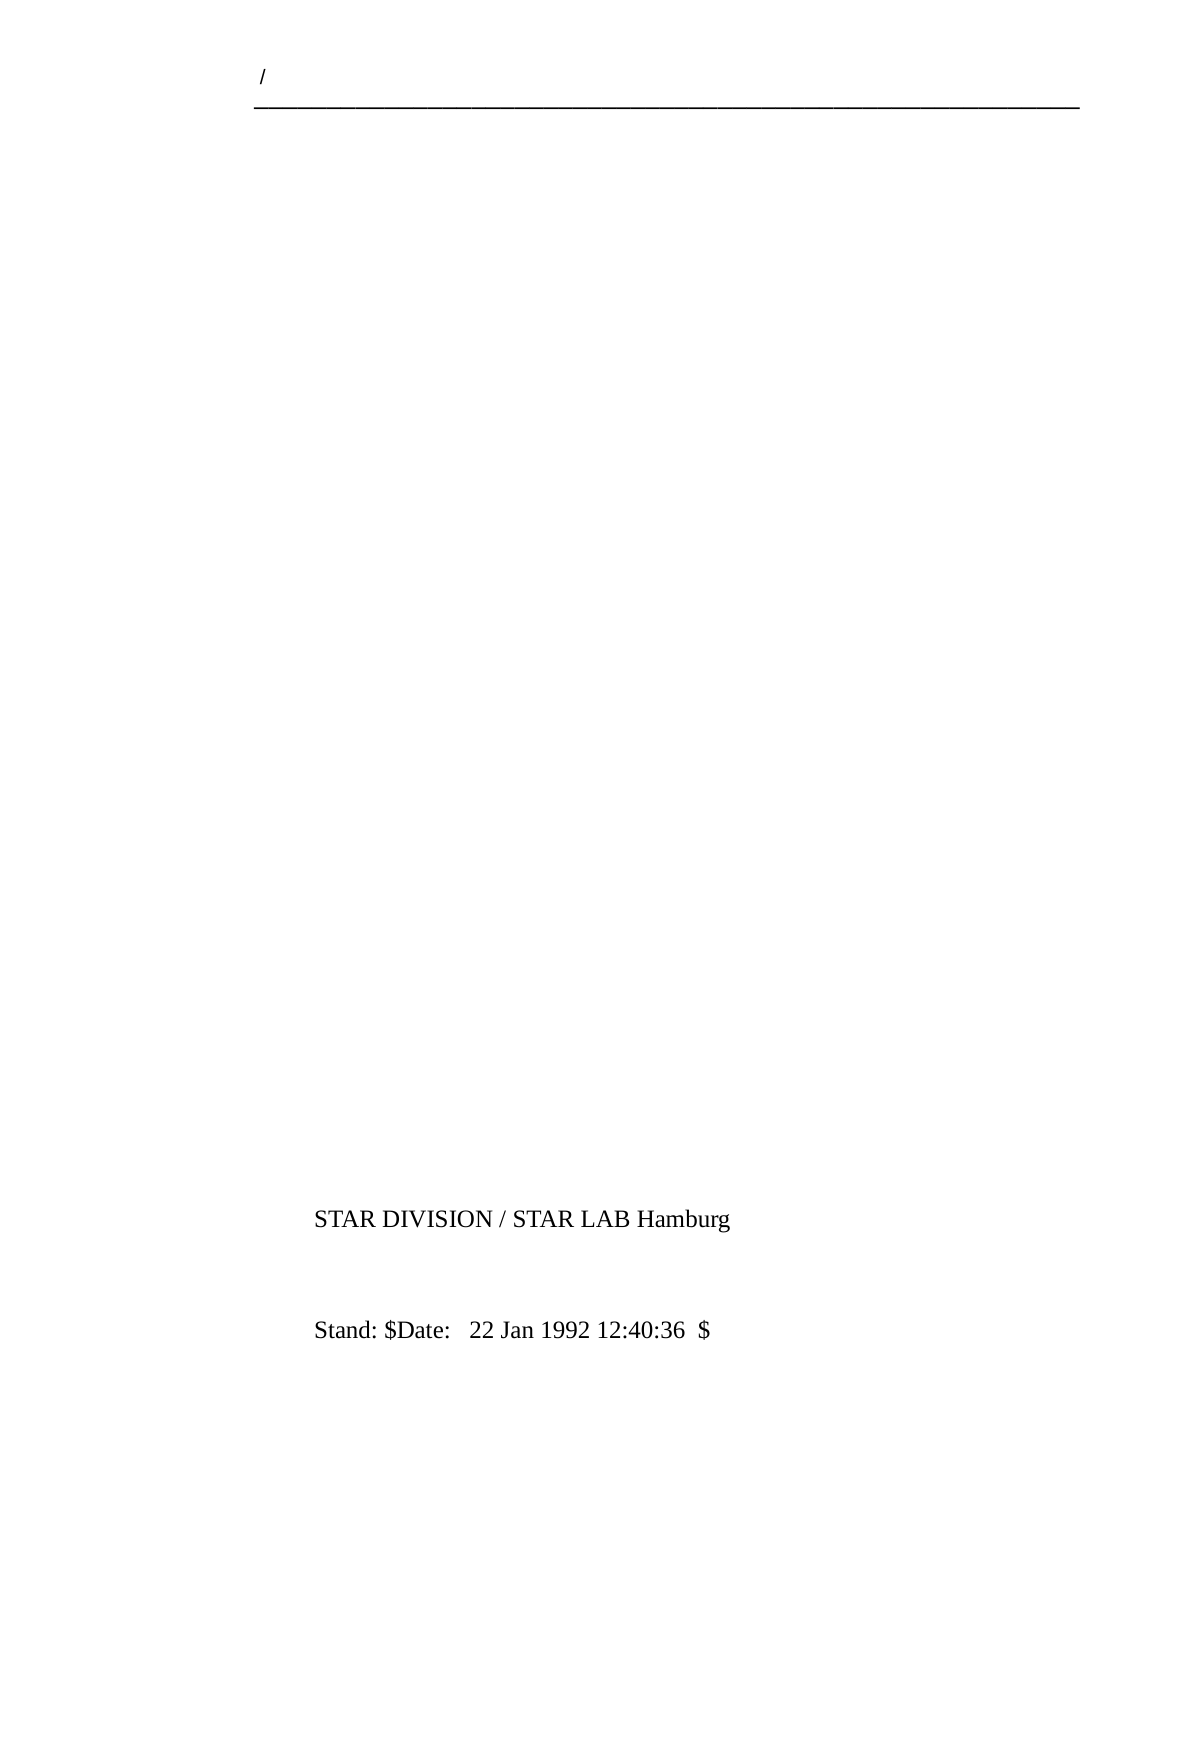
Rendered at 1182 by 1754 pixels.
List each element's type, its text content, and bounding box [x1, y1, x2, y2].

text STAR DIVISION / STAR LAB Hamburg [254, 1205, 1110, 1232]
text Caolán McNamara [254, 1093, 1110, 1121]
text Stand: $Date: 22 Jan 1992 12:40:36 $ [254, 1316, 1110, 1344]
